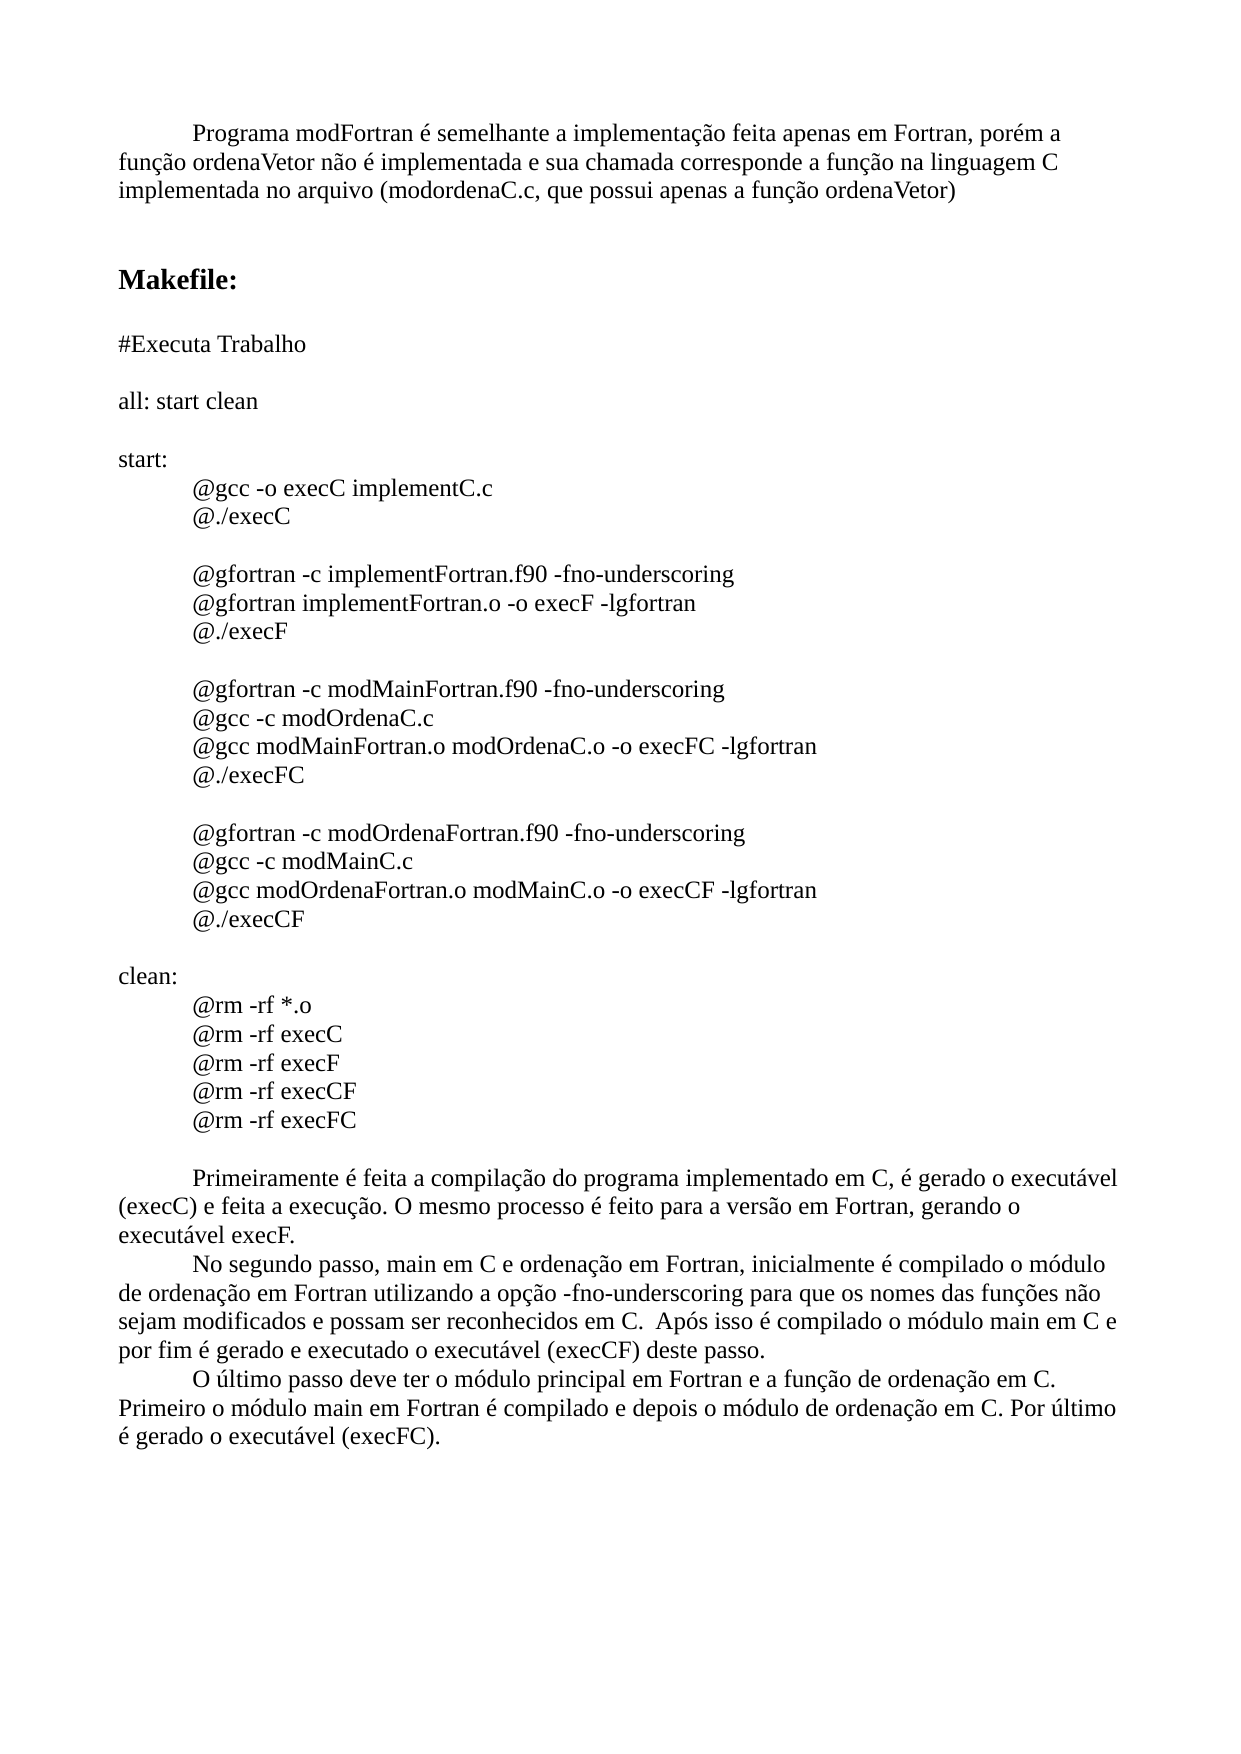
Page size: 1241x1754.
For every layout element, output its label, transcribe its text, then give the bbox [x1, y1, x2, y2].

text @gfortran -c modMainFortran.f90 -fno-underscoring [118, 674, 1122, 703]
text @gfortran -c modOrdenaFortran.f90 -fno-underscoring [118, 818, 1122, 846]
text @gfortran implementFortran.o -o execF -lgfortran [118, 588, 1122, 616]
text @./execCF [118, 904, 1122, 933]
text @gcc -o execC implementC.c [118, 473, 1122, 501]
text @gcc -c modOrdenaC.c [118, 703, 1122, 731]
text #Executa Trabalho [118, 329, 1122, 358]
text No segundo passo, main em C e ordenação em Fortran, inicialmente é compilado o módulo de ordenação em Fortran utilizando a opção -fno-underscoring para que os nomes das funções não sejam modificados e possam ser reconhecidos em C. Após isso é compilado o módulo main em C e por fim é gerado e executado o executável (execCF) deste passo. [118, 1249, 1122, 1364]
text @rm -rf execFC [118, 1105, 1122, 1134]
text @./execC [118, 501, 1122, 530]
text @gcc modMainFortran.o modOrdenaC.o -o execFC -lgfortran [118, 731, 1122, 760]
text @gcc modOrdenaFortran.o modMainC.o -o execCF -lgfortran [118, 875, 1122, 904]
text @rm -rf execF [118, 1048, 1122, 1076]
text @./execFC [118, 760, 1122, 789]
text clean: [118, 961, 1122, 990]
text @gfortran -c implementFortran.f90 -fno-underscoring [118, 559, 1122, 588]
text @rm -rf execCF [118, 1076, 1122, 1105]
text @./execF [118, 616, 1122, 645]
text @rm -rf execC [118, 1019, 1122, 1048]
text Programa modFortran é semelhante a implementação feita apenas em Fortran, porém a função ordenaVetor não é implementada e sua chamada corresponde a função na linguagem C implementada no arquivo (modordenaC.c, que possui apenas a função ordenaVetor) [118, 118, 1122, 204]
text all: start clean [118, 386, 1122, 415]
text Makefile: [118, 262, 1122, 295]
text start: [118, 444, 1122, 473]
text Primeiramente é feita a compilação do programa implementado em C, é gerado o executável (execC) e feita a execução. O mesmo processo é feito para a versão em Fortran, gerando o executável execF. [118, 1163, 1122, 1249]
text O último passo deve ter o módulo principal em Fortran e a função de ordenação em C. Primeiro o módulo main em Fortran é compilado e depois o módulo de ordenação em C. Por último é gerado o executável (execFC). [118, 1364, 1122, 1450]
text @gcc -c modMainC.c [118, 846, 1122, 875]
text @rm -rf *.o [118, 990, 1122, 1019]
